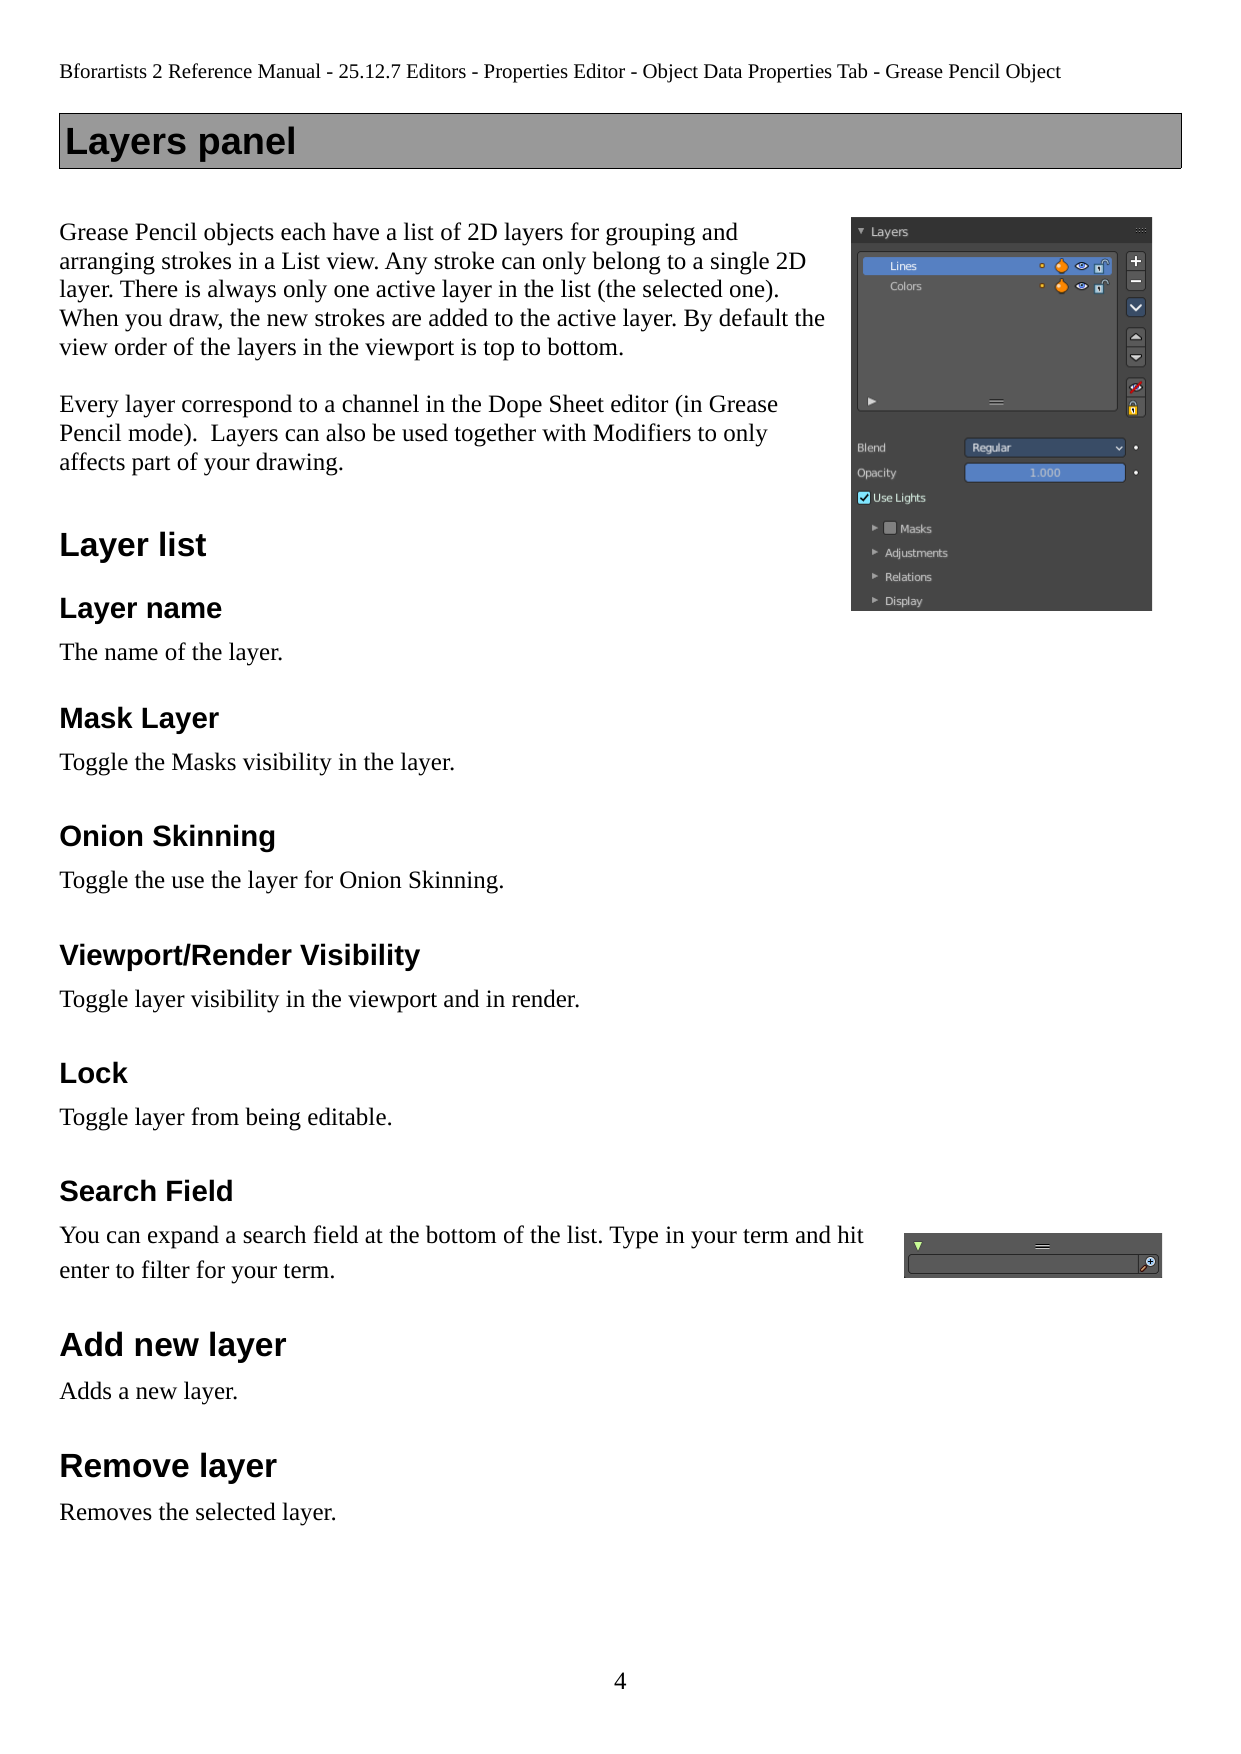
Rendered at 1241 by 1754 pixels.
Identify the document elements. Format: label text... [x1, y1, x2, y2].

subtitle [1153, 525, 1181, 564]
text Adds a new layer. [59, 1376, 1181, 1405]
table_header Layers panel [60, 114, 1181, 168]
text The name of the layer. [59, 637, 1181, 666]
subtitle Search Field [59, 1174, 1181, 1208]
subtitle Remove layer [59, 1446, 1181, 1484]
picture [851, 217, 1153, 611]
subtitle Add new layer [59, 1325, 1181, 1363]
text Removes the selected layer. [59, 1497, 1181, 1526]
picture [904, 1233, 1163, 1278]
subtitle Lock [59, 1056, 1181, 1090]
subtitle Onion Skinning [59, 819, 1181, 853]
text Toggle the Masks visibility in the layer. [59, 747, 1181, 776]
text Toggle the use the layer for Onion Skinning. [59, 866, 1181, 894]
text You can expand a search field at the bottom of the list. Type in your term and hit enter to filter for your term. [59, 1221, 1181, 1284]
subtitle Viewport/Render Visibility [59, 938, 1181, 971]
text Grease Pencil objects each have a list of 2D layers for grouping and arranging strokes in a List view. Any stroke can only belong to a single 2D layer. There is always only one active layer in the list (the selected one). When you draw, the new strokes are added to the active layer. By default the view order of the layers in the viewport is top to bottom. [59, 217, 851, 361]
subtitle Mask Layer [59, 701, 1181, 735]
text Every layer correspond to a channel in the Dope Sheet editor (in Grease Pencil mode). Layers can also be used together with Modifiers to only affects part of your drawing. [59, 389, 851, 476]
text Toggle layer visibility in the viewport and in render. [59, 984, 1181, 1013]
subtitle Layer name [59, 591, 1181, 625]
text Toggle layer from being editable. [59, 1102, 1181, 1131]
subtitle Layer list [59, 525, 851, 564]
